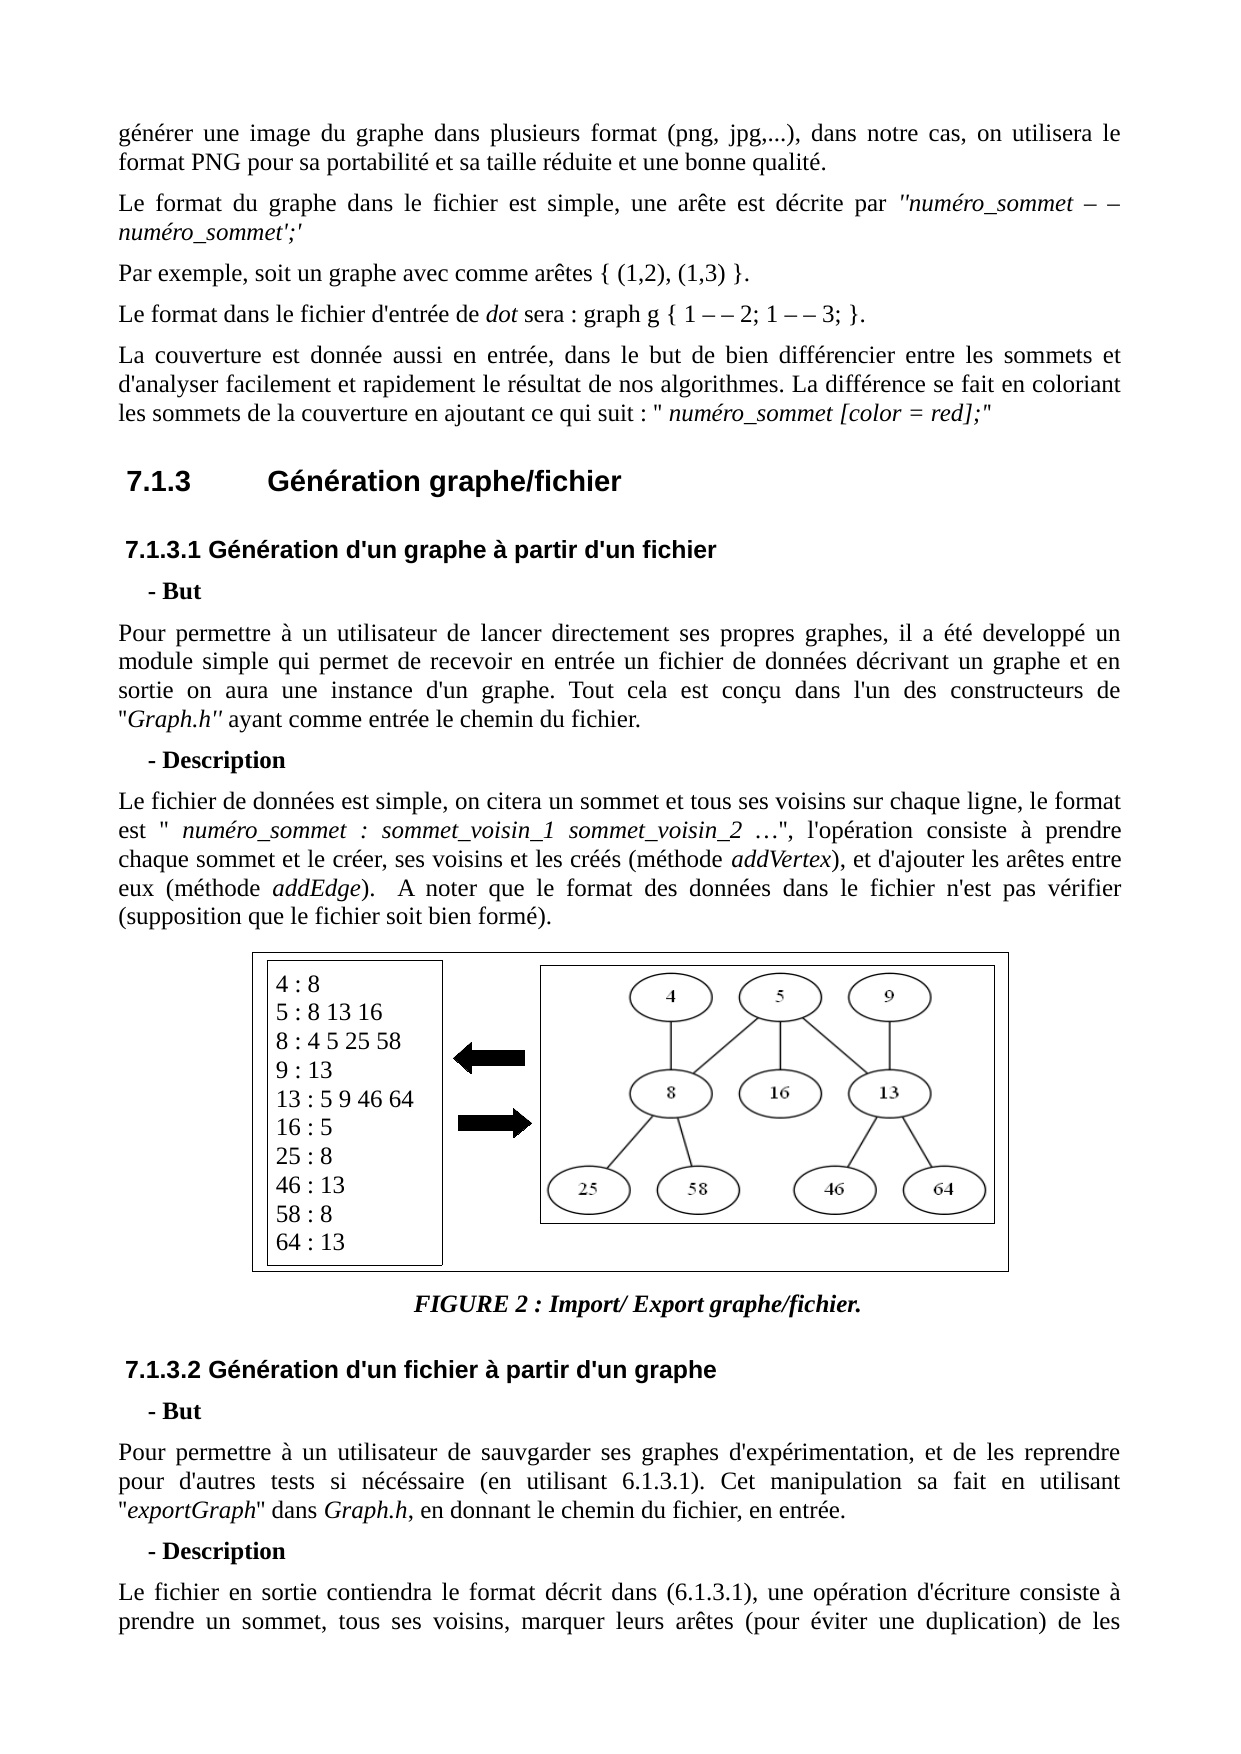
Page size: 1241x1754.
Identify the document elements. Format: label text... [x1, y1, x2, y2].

picture [542, 968, 992, 1220]
text - Description [118, 745, 1122, 774]
text La couverture est donnée aussi en entrée, dans le but de bien différencier entre les sommets et d'analyser facilement et rapidement le résultat de nos algorithmes. La différence se fait en coloriant les sommets de la couverture en ajoutant ce qui suit : '' numéro_sommet [color = red];'' [118, 341, 1122, 427]
text Par exemple, soit un graphe avec comme arêtes { (1,2), (1,3) }. [118, 258, 1122, 287]
text - Description [118, 1536, 1122, 1565]
text - But [118, 1396, 1122, 1425]
text Le fichier de données est simple, on citera un sommet et tous ses voisins sur chaque ligne, le format est '' numéro_sommet : sommet_voisin_1 sommet_voisin_2 …'', l'opération consiste à prendre chaque sommet et le créer, ses voisins et les créés (méthode addVertex), et d'ajouter les arêtes entre eux (méthode addEdge). A noter que le format des données dans le fichier n'est pas vérifier (supposition que le fichier soit bien formé). [118, 786, 1122, 930]
subtitle Génération graphe/fichier [118, 464, 1122, 498]
subtitle Génération d'un graphe à partir d'un fichier [118, 535, 1122, 564]
text Le format du graphe dans le fichier est simple, une arête est décrite par ''numéro_sommet – – numéro_sommet';' [118, 188, 1122, 246]
text générer une image du graphe dans plusieurs format (png, jpg,...), dans notre cas, on utilisera le format PNG pour sa portabilité et sa taille réduite et une bonne qualité. [118, 118, 1122, 176]
text Le fichier en sortie contiendra le format décrit dans (6.1.3.1), une opération d'écriture consiste à prendre un sommet, tous ses voisins, marquer leurs arêtes (pour éviter une duplication) de les [118, 1577, 1122, 1635]
text FIGURE 2 : Import/ Export graphe/fichier. [118, 1289, 1122, 1318]
text Pour permettre à un utilisateur de lancer directement ses propres graphes, il a été developpé un module simple qui permet de recevoir en entrée un fichier de données décrivant un graphe et en sortie on aura une instance d'un graphe. Tout cela est conçu dans l'un des constructeurs de ''Graph.h'' ayant comme entrée le chemin du fichier. [118, 618, 1122, 733]
text Pour permettre à un utilisateur de sauvgarder ses graphes d'expérimentation, et de les reprendre pour d'autres tests si nécéssaire (en utilisant 6.1.3.1). Cet manipulation sa fait en utilisant ''exportGraph'' dans Graph.h, en donnant le chemin du fichier, en entrée. [118, 1437, 1122, 1524]
text 4 : 8 5 : 8 13 16 8 : 4 5 25 58 9 : 13 13 : 5 9 46 64 16 : 5 25 : 8 46 : 13 58 : 8 64 : 13 [276, 969, 433, 1256]
text - But [118, 576, 1122, 605]
text Le format dans le fichier d'entrée de dot sera : graph g { 1 – – 2; 1 – – 3; }. [118, 299, 1122, 328]
subtitle Génération d'un fichier à partir d'un graphe [118, 1355, 1122, 1384]
